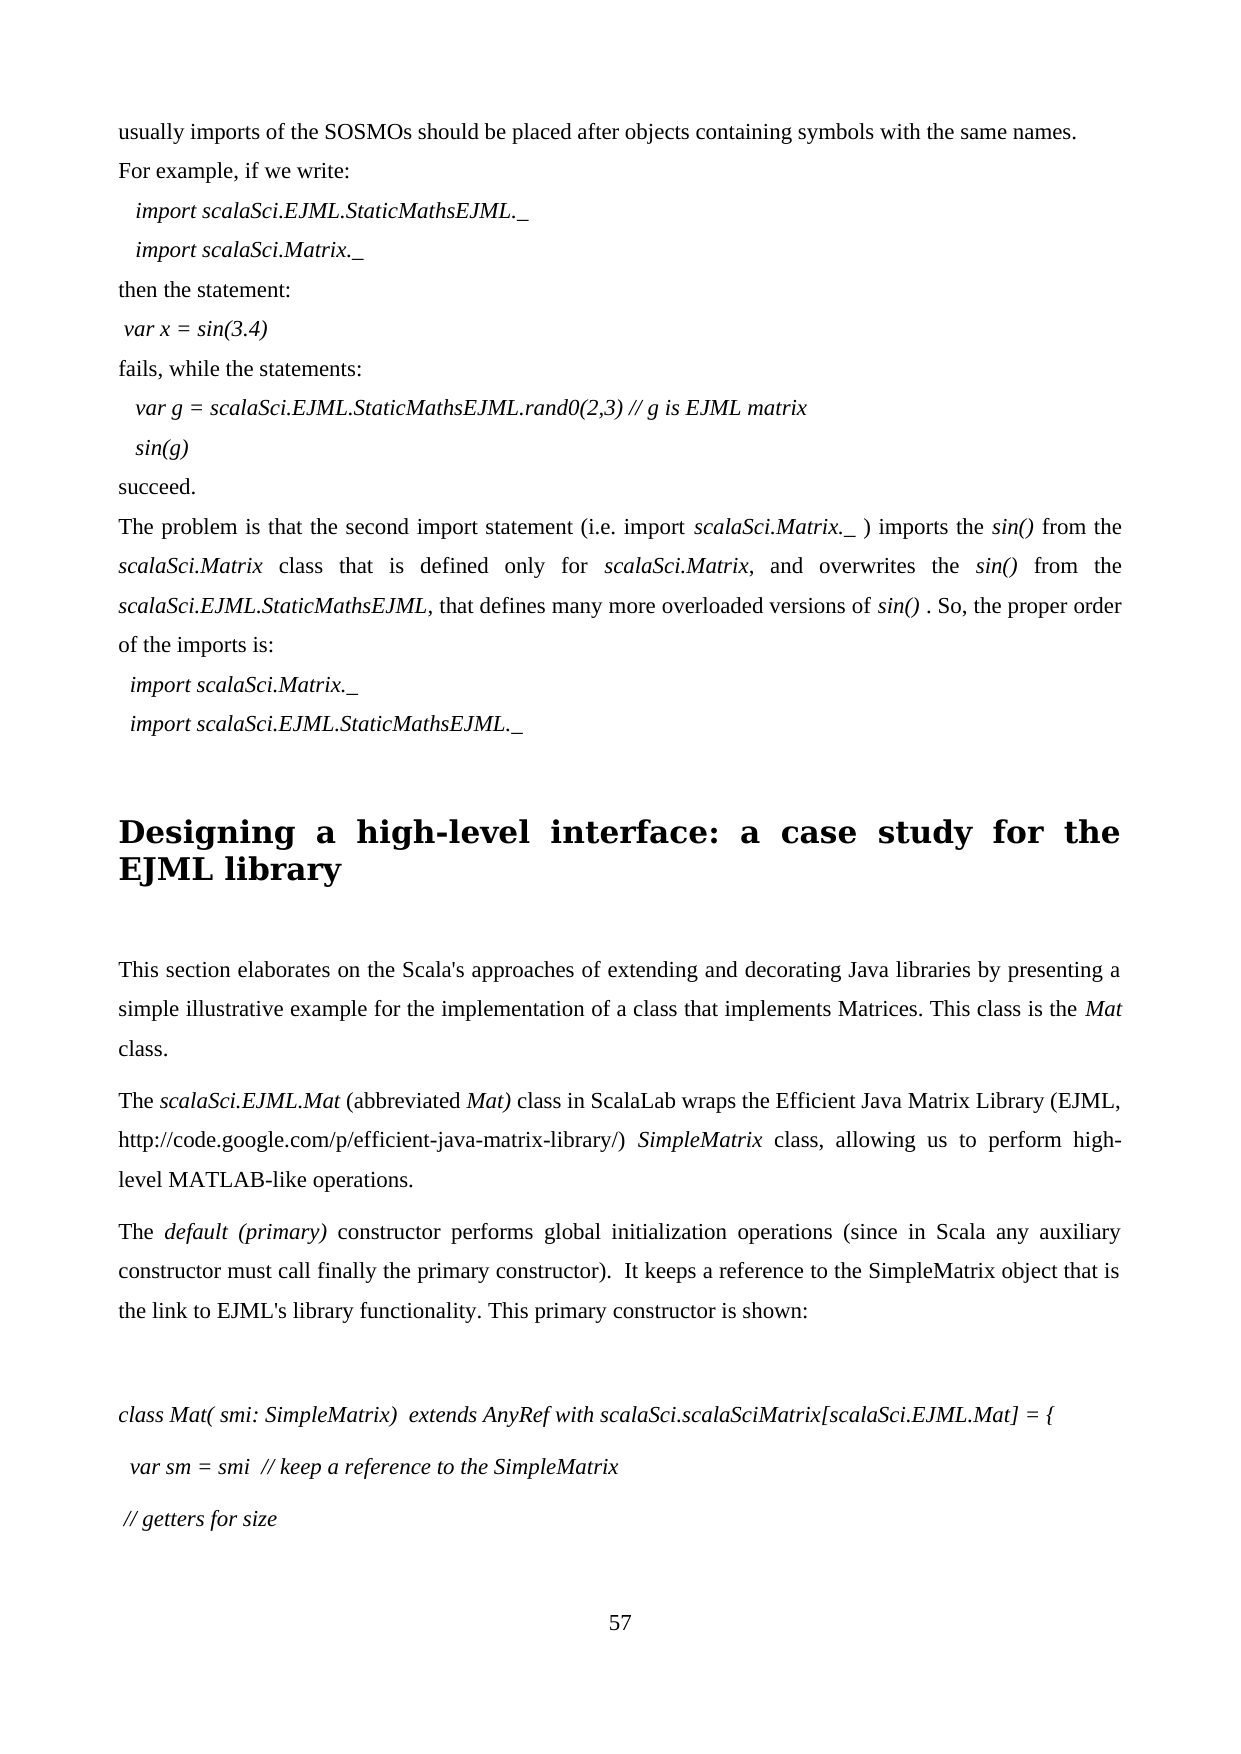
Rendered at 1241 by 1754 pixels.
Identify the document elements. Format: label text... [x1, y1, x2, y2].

text usually imports of the SOSMOs should be placed after objects containing symbols with the same names. [118, 118, 1122, 144]
text // getters for size [118, 1505, 1122, 1531]
text succeed. [118, 473, 1122, 500]
text sin(g) [118, 434, 1122, 460]
text import scalaSci.Matrix._ [118, 671, 1122, 697]
text fails, while the statements: [118, 355, 1122, 381]
text import scalaSci.Matrix._ [118, 237, 1122, 263]
text then the statement: [118, 276, 1122, 302]
text This section elaborates on the Scala's approaches of extending and decorating Java libraries by presenting a simple illustrative example for the implementation of a class that implements Matrices. This class is the Mat class. [118, 956, 1122, 1061]
text The problem is that the second import statement (i.e. import scalaSci.Matrix._ ) imports the sin() from the scalaSci.Matrix class that is defined only for scalaSci.Matrix, and overwrites the sin() from the scalaSci.EJML.StaticMathsEJML, that defines many more overloaded versions of sin() . So, the proper order of the imports is: [118, 513, 1122, 658]
text The scalaSci.EJML.Mat (abbreviated Mat) class in ScalaLab wraps the Efficient Java Matrix Library (EJML, http://code.google.com/p/efficient-java-matrix-library/) SimpleMatrix class, allowing us to perform high-level MATLAB-like operations. [118, 1087, 1122, 1192]
subtitle Designing a high-level interface: a case study for the EJML library [118, 814, 1122, 888]
text var x = sin(3.4) [118, 316, 1122, 342]
text import scalaSci.EJML.StaticMathsEJML._ [118, 710, 1122, 737]
text For example, if we write: [118, 158, 1122, 184]
text The default (primary) constructor performs global initialization operations (since in Scala any auxiliary constructor must call finally the primary constructor). It keeps a reference to the SimpleMatrix object that is the link to EJML's library functionality. This primary constructor is shown: [118, 1218, 1122, 1323]
text import scalaSci.EJML.StaticMathsEJML._ [118, 197, 1122, 223]
text var g = scalaSci.EJML.StaticMathsEJML.rand0(2,3) // g is EJML matrix [118, 394, 1122, 421]
text var sm = smi // keep a reference to the SimpleMatrix [118, 1453, 1122, 1479]
text class Mat( smi: SimpleMatrix) extends AnyRef with scalaSci.scalaSciMatrix[scalaSci.EJML.Mat] = { [118, 1401, 1122, 1427]
